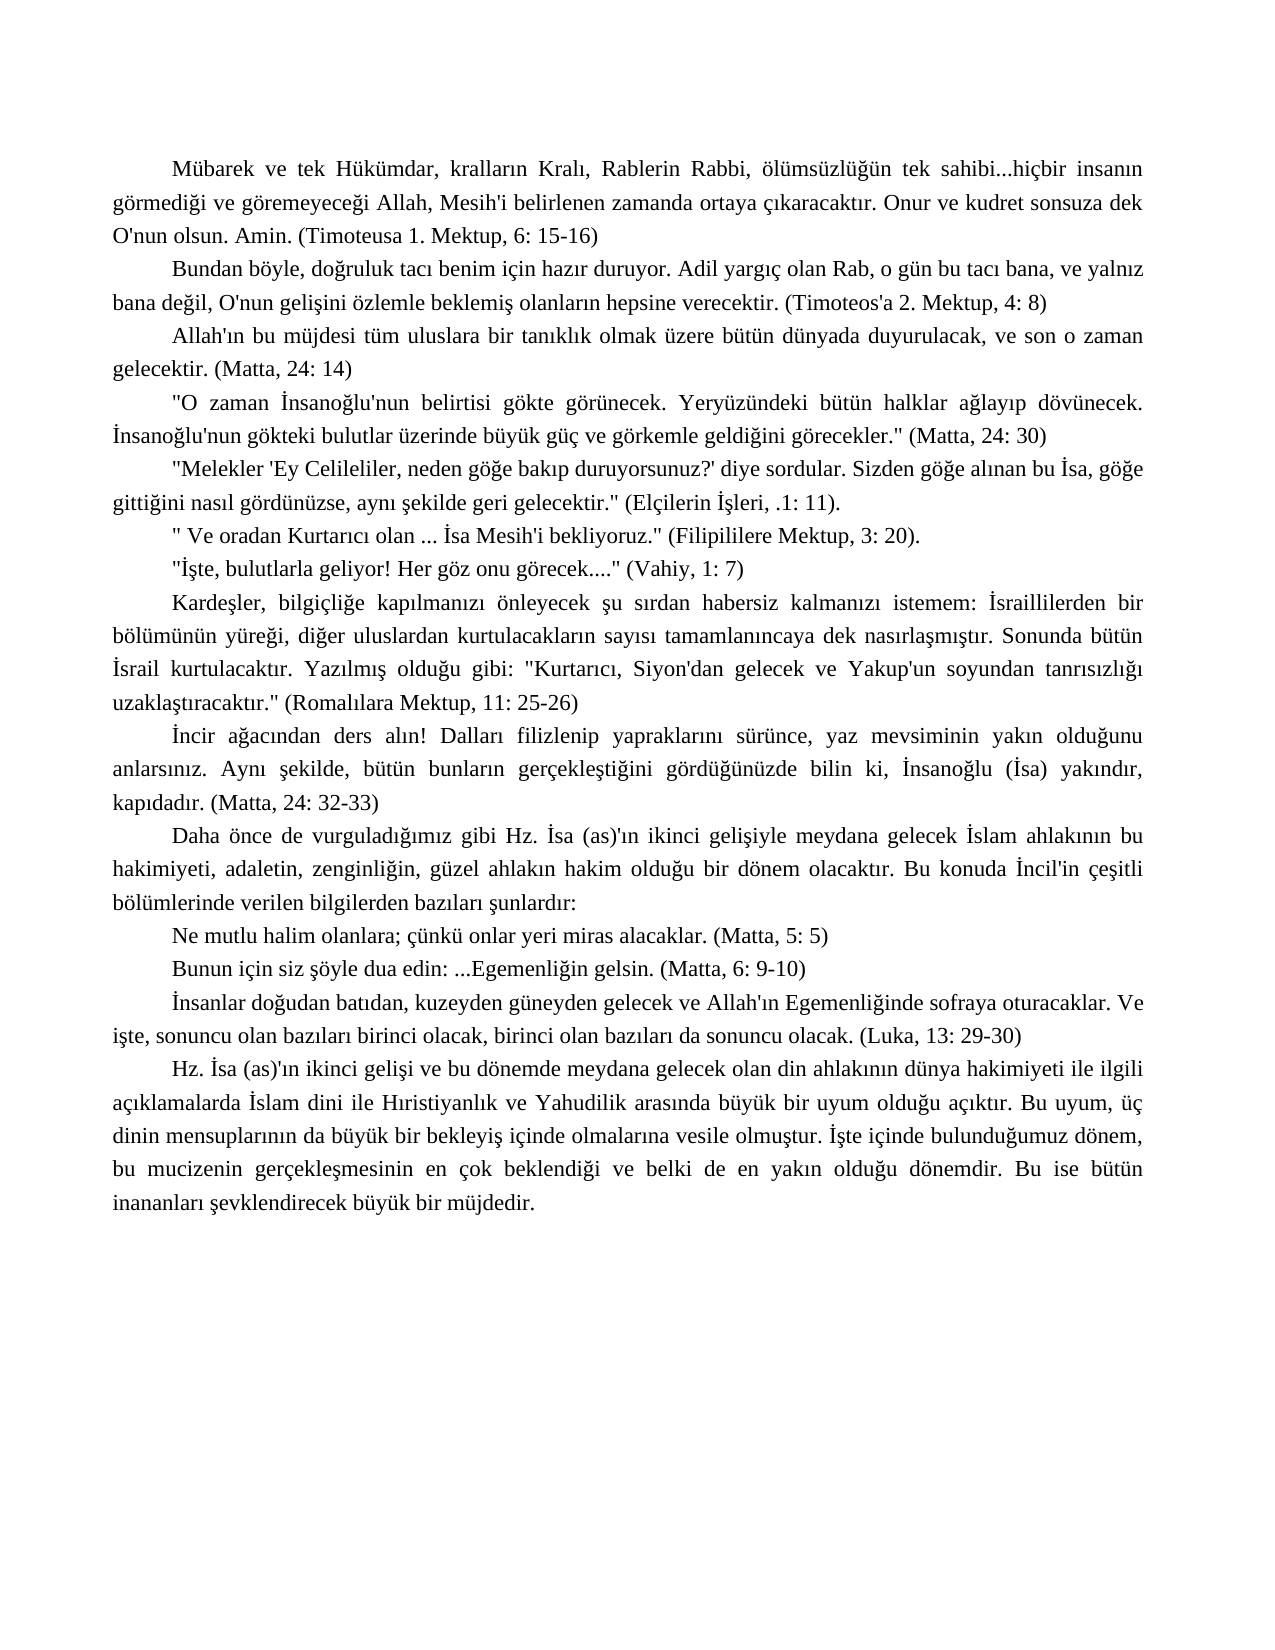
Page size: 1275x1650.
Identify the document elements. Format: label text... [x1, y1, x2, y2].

text Daha önce de vurguladığımız gibi Hz. İsa (as)'ın ikinci gelişiyle meydana gelecek İslam ahlakının bu hakimiyeti, adaletin, zenginliğin, güzel ahlakın hakim olduğu bir dönem olacaktır. Bu konuda İncil'in çeşitli bölümlerinde verilen bilgilerden bazıları şunlardır: [112, 817, 1145, 917]
text Bundan böyle, doğruluk tacı benim için hazır duruyor. Adil yargıç olan Rab, o gün bu tacı bana, ve yalnız bana değil, O'nun gelişini özlemle beklemiş olanların hepsine verecektir. (Timoteos'a 2. Mektup, 4: 8) [112, 250, 1145, 317]
text Kardeşler, bilgiçliğe kapılmanızı önleyecek şu sırdan habersiz kalmanızı istemem: İsraillilerden bir bölümünün yüreği, diğer uluslardan kurtulacakların sayısı tamamlanıncaya dek nasırlaşmıştır. Sonunda bütün İsrail kurtulacaktır. Yazılmış olduğu gibi: "Kurtarıcı, Siyon'dan gelecek ve Yakup'un soyundan tanrısızlığı uzaklaştıracaktır." (Romalılara Mektup, 11: 25-26) [112, 583, 1145, 717]
text İncir ağacından ders alın! Dalları filizlenip yapraklarını sürünce, yaz mevsiminin yakın olduğunu anlarsınız. Aynı şekilde, bütün bunların gerçekleştiğini gördüğünüzde bilin ki, İnsanoğlu (İsa) yakındır, kapıdadır. (Matta, 24: 32-33) [112, 717, 1145, 817]
text " Ve oradan Kurtarıcı olan ... İsa Mesih'i bekliyoruz." (Filipililere Mektup, 3: 20). [112, 517, 1145, 550]
text Ne mutlu halim olanlara; çünkü onlar yeri miras alacaklar. (Matta, 5: 5) [112, 917, 1145, 950]
text Hz. İsa (as)'ın ikinci gelişi ve bu dönemde meydana gelecek olan din ahlakının dünya hakimiyeti ile ilgili açıklamalarda İslam dini ile Hıristiyanlık ve Yahudilik arasında büyük bir uyum olduğu açıktır. Bu uyum, üç dinin mensuplarının da büyük bir bekleyiş içinde olmalarına vesile olmuştur. İşte içinde bulunduğumuz dönem, bu mucizenin gerçekleşmesinin en çok beklendiği ve belki de en yakın olduğu dönemdir. Bu ise bütün inananları şevklendirecek büyük bir müjdedir. [112, 1050, 1145, 1217]
text Bunun için siz şöyle dua edin: ...Egemenliğin gelsin. (Matta, 6: 9-10) [112, 950, 1145, 983]
text İnsanlar doğudan batıdan, kuzeyden güneyden gelecek ve Allah'ın Egemenliğinde sofraya oturacaklar. Ve işte, sonuncu olan bazıları birinci olacak, birinci olan bazıları da sonuncu olacak. (Luka, 13: 29-30) [112, 983, 1145, 1050]
text "Melekler 'Ey Celileliler, neden göğe bakıp duruyorsunuz?' diye sordular. Sizden göğe alınan bu İsa, göğe gittiğini nasıl gördünüzse, aynı şekilde geri gelecektir." (Elçilerin İşleri, .1: 11). [112, 450, 1145, 517]
text "O zaman İnsanoğlu'nun belirtisi gökte görünecek. Yeryüzündeki bütün halklar ağlayıp dövünecek. İnsanoğlu'nun gökteki bulutlar üzerinde büyük güç ve görkemle geldiğini görecekler." (Matta, 24: 30) [112, 383, 1145, 450]
text Allah'ın bu müjdesi tüm uluslara bir tanıklık olmak üzere bütün dünyada duyurulacak, ve son o zaman gelecektir. (Matta, 24: 14) [112, 317, 1145, 383]
text Mübarek ve tek Hükümdar, kralların Kralı, Rablerin Rabbi, ölümsüzlüğün tek sahibi...hiçbir insanın görmediği ve göremeyeceği Allah, Mesih'i belirlenen zamanda ortaya çıkaracaktır. Onur ve kudret sonsuza dek O'nun olsun. Amin. (Timoteusa 1. Mektup, 6: 15-16) [112, 150, 1145, 250]
text "İşte, bulutlarla geliyor! Her göz onu görecek...." (Vahiy, 1: 7) [112, 550, 1145, 583]
